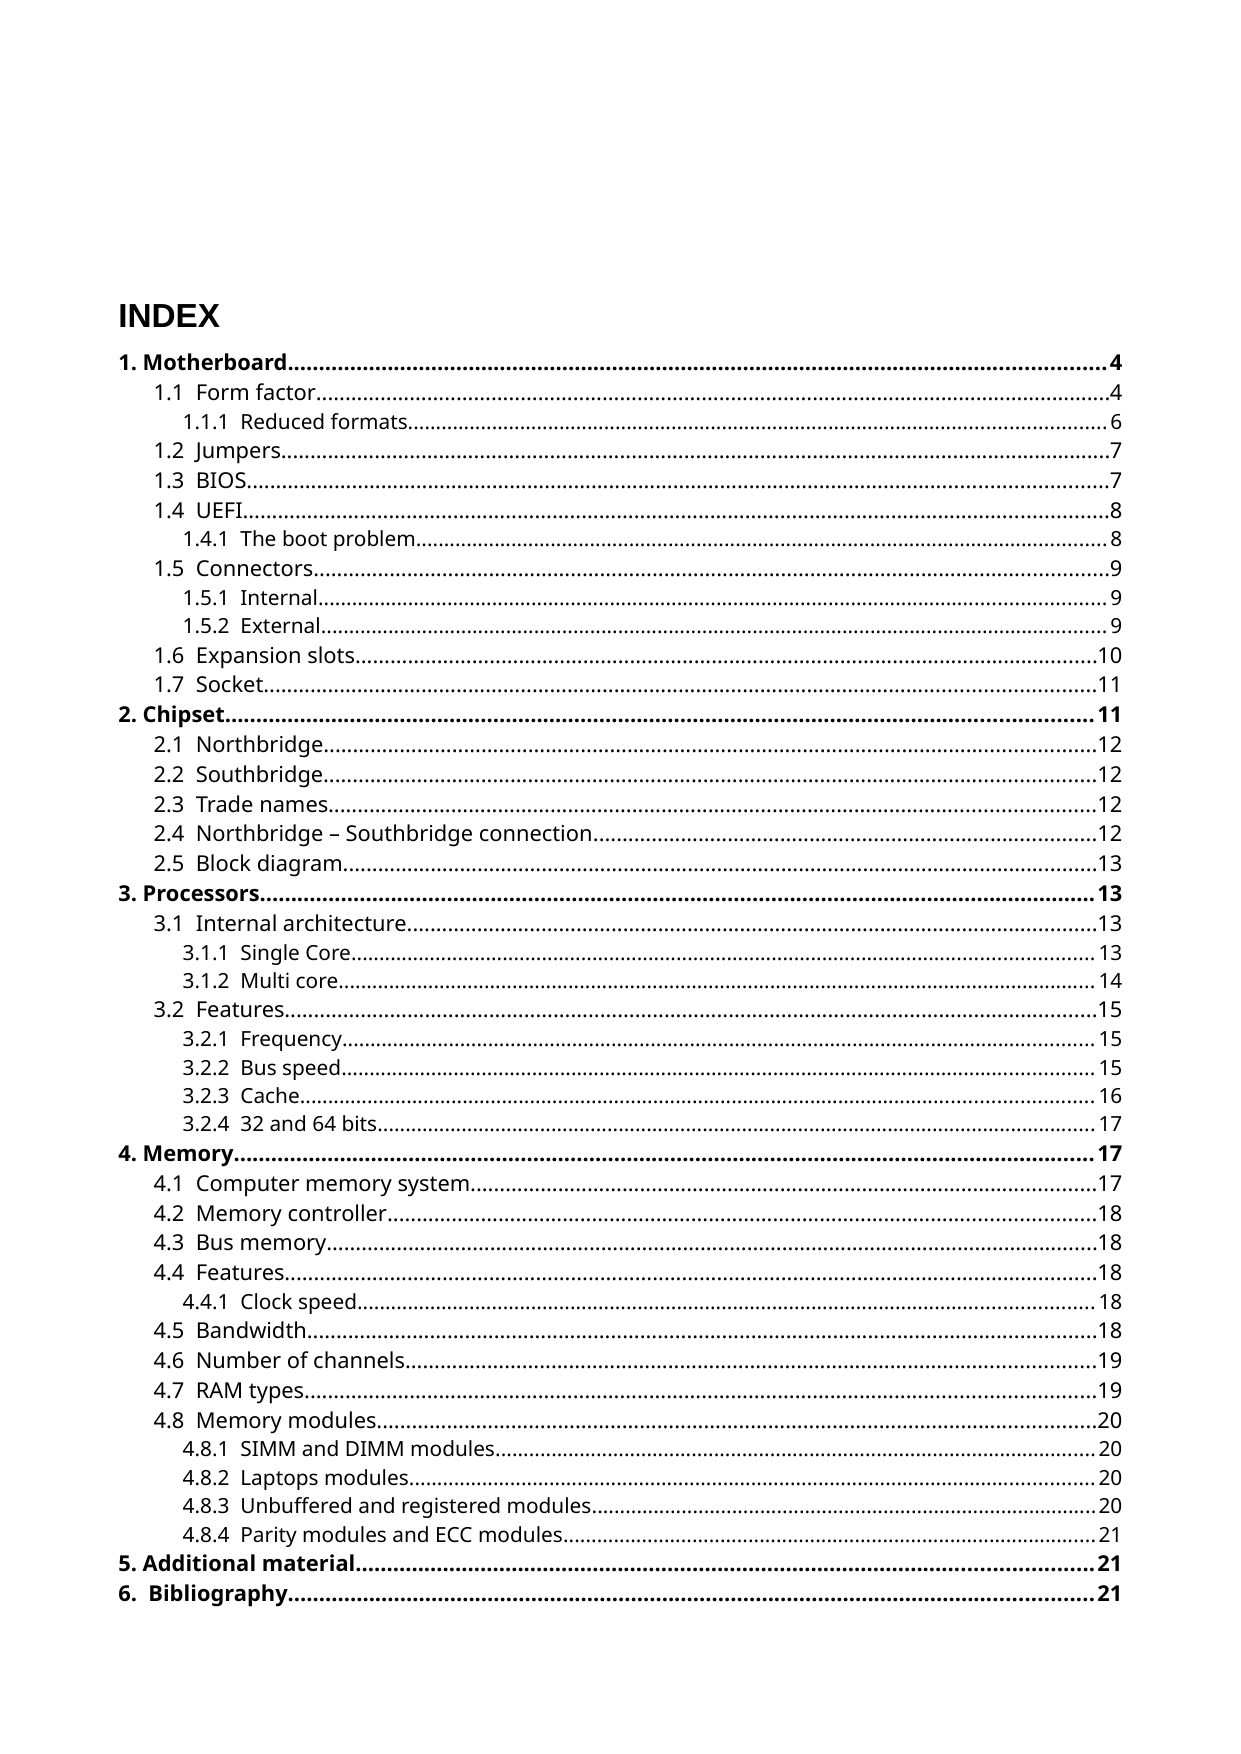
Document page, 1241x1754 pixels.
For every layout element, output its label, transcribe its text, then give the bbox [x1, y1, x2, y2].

text 3.2.1 Frequency 15 [177, 1024, 1122, 1053]
text 4.8.3 Unbuffered and registered modules 20 [177, 1491, 1122, 1520]
text 2.2 Southbridge 12 [148, 759, 1122, 789]
text 4.4.1 Clock speed 18 [177, 1287, 1122, 1315]
text 4.5 Bandwidth 18 [148, 1315, 1122, 1345]
text 3. Processors 13 [118, 878, 1122, 908]
text 4.8.2 Laptops modules 20 [177, 1463, 1122, 1491]
text 3.2.2 Bus speed 15 [177, 1053, 1122, 1081]
text 4.8.4 Parity modules and ECC modules 21 [177, 1520, 1122, 1548]
text 1.3 BIOS 7 [148, 465, 1122, 495]
text 3.2.4 32 and 64 bits 17 [177, 1109, 1122, 1138]
text 4.4 Features 18 [148, 1257, 1122, 1287]
text 2. Chipset 11 [118, 699, 1122, 729]
text 6. Bibliography 21 [118, 1578, 1122, 1608]
text 1.5.1 Internal 9 [177, 583, 1122, 611]
text 3.1.2 Multi core 14 [177, 966, 1122, 994]
text 2.3 Trade names 12 [148, 789, 1122, 818]
text 1.2 Jumpers 7 [148, 435, 1122, 465]
text 3.2 Features 15 [148, 994, 1122, 1024]
text 1.1 Form factor 4 [148, 377, 1122, 407]
text 1. Motherboard 4 [118, 347, 1122, 377]
text 4.2 Memory controller 18 [148, 1198, 1122, 1227]
text 1.7 Socket 11 [148, 669, 1122, 699]
text 4.8 Memory modules 20 [148, 1405, 1122, 1434]
text 3.1.1 Single Core 13 [177, 938, 1122, 966]
text 1.4 UEFI 8 [148, 495, 1122, 524]
text 1.5 Connectors 9 [148, 553, 1122, 583]
text 2.1 Northbridge 12 [148, 729, 1122, 759]
text 2.4 Northbridge – Southbridge connection 12 [148, 818, 1122, 848]
text 4.8.1 SIMM and DIMM modules 20 [177, 1434, 1122, 1463]
text 1.4.1 The boot problem 8 [177, 524, 1122, 553]
text 3.2.3 Cache 16 [177, 1081, 1122, 1109]
text 2.5 Block diagram 13 [148, 848, 1122, 878]
text 4.3 Bus memory 18 [148, 1227, 1122, 1257]
text 4.6 Number of channels 19 [148, 1345, 1122, 1375]
text 4. Memory 17 [118, 1138, 1122, 1168]
text 1.5.2 External 9 [177, 611, 1122, 640]
text 1.6 Expansion slots 10 [148, 640, 1122, 669]
text 4.1 Computer memory system 17 [148, 1168, 1122, 1198]
text 1.1.1 Reduced formats 6 [177, 407, 1122, 435]
subtitle INDEX [118, 296, 1122, 335]
text 4.7 RAM types 19 [148, 1375, 1122, 1405]
text 3.1 Internal architecture 13 [148, 908, 1122, 938]
text 5. Additional material 21 [118, 1548, 1122, 1578]
